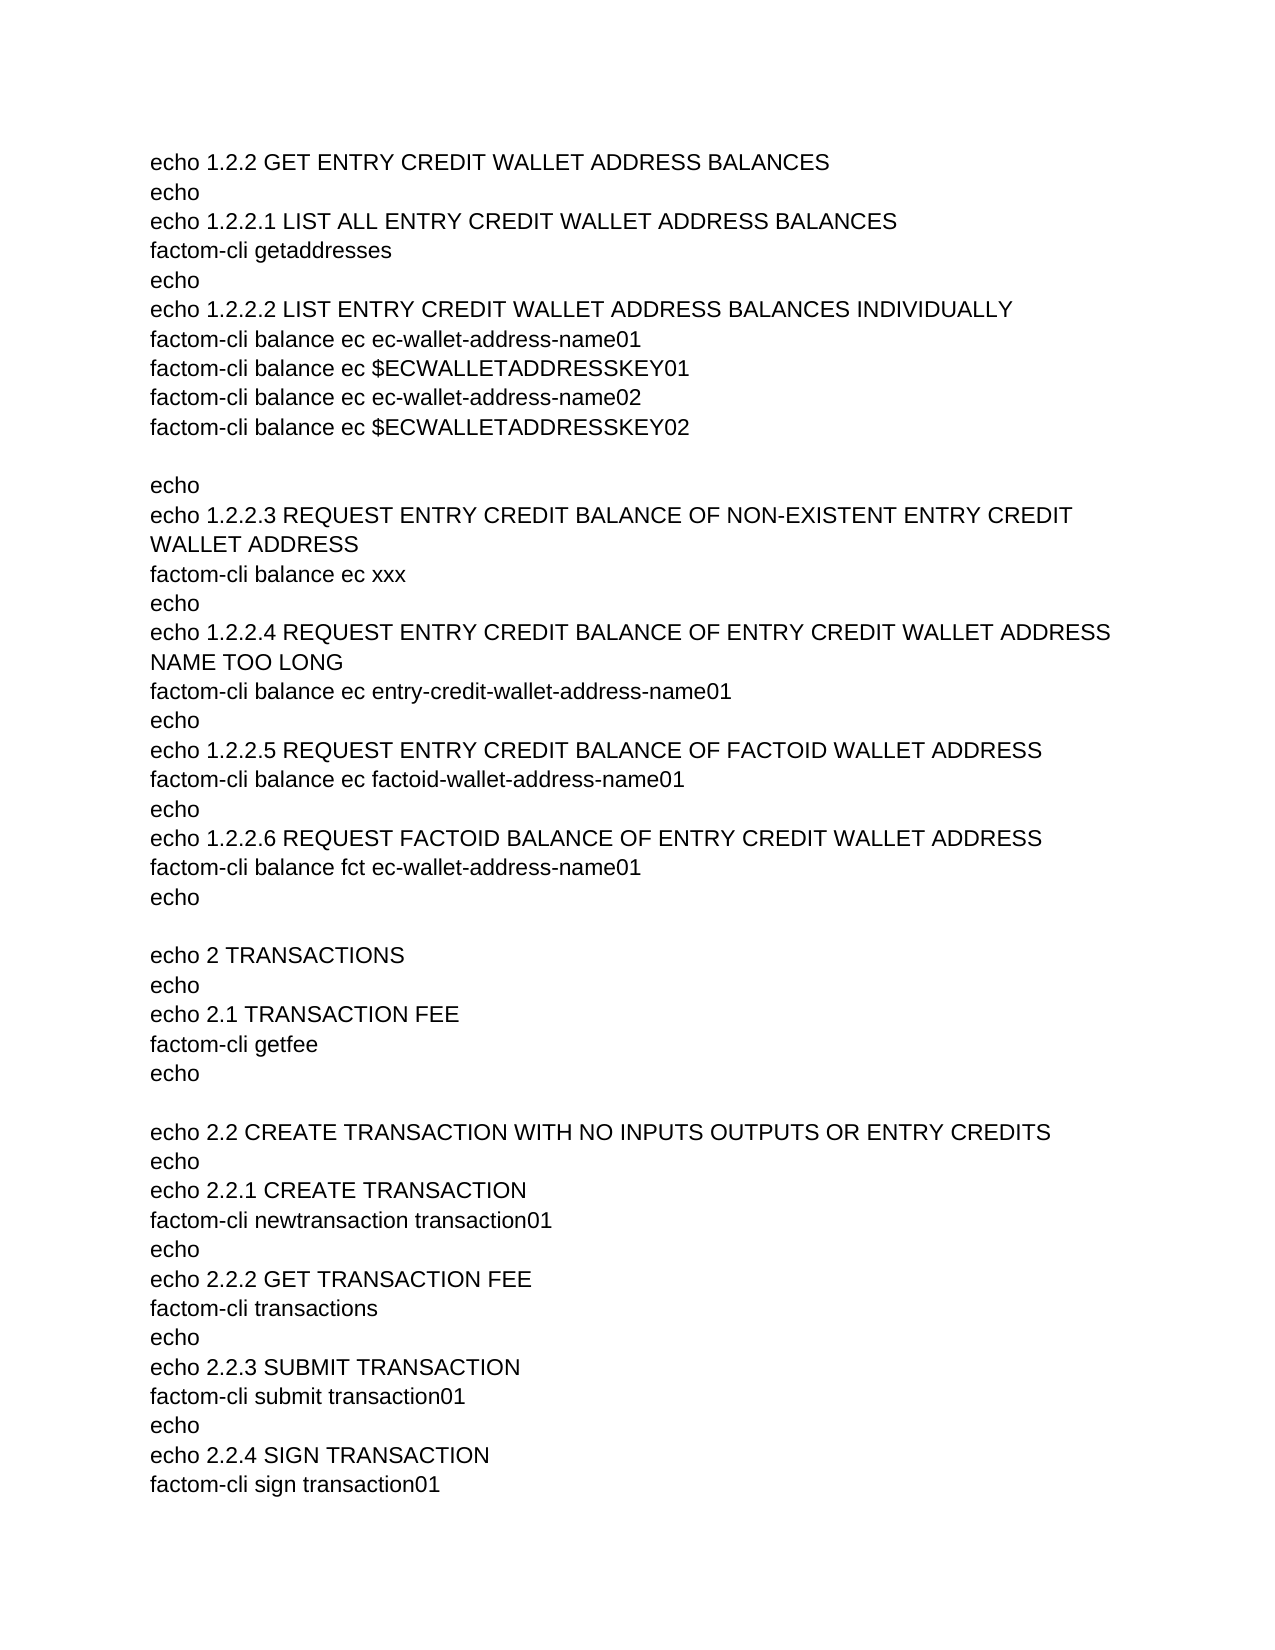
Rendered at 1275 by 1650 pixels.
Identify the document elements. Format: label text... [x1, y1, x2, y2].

text echo [150, 473, 1125, 499]
text echo 2 TRANSACTIONS [150, 943, 1125, 969]
text echo [150, 796, 1125, 822]
text factom-cli balance ec ec-wallet-address-name02 [150, 385, 1125, 411]
text factom-cli sign transaction01 [150, 1472, 1125, 1497]
text echo 2.1 TRANSACTION FEE [150, 1002, 1125, 1027]
text factom-cli transactions [150, 1296, 1125, 1321]
text echo 1.2.2.1 LIST ALL ENTRY CREDIT WALLET ADDRESS BALANCES [150, 209, 1125, 234]
text echo [150, 267, 1125, 293]
text echo 2.2.4 SIGN TRANSACTION [150, 1442, 1125, 1468]
text factom-cli balance fct ec-wallet-address-name01 [150, 855, 1125, 881]
text echo [150, 591, 1125, 616]
text factom-cli balance ec entry-credit-wallet-address-name01 [150, 679, 1125, 704]
text echo [150, 1237, 1125, 1262]
text factom-cli balance ec $ECWALLETADDRESSKEY02 [150, 414, 1125, 440]
text factom-cli newtransaction transaction01 [150, 1207, 1125, 1233]
text echo 1.2.2 GET ENTRY CREDIT WALLET ADDRESS BALANCES [150, 150, 1125, 176]
text factom-cli balance ec factoid-wallet-address-name01 [150, 767, 1125, 792]
text echo [150, 179, 1125, 205]
text echo 2.2.3 SUBMIT TRANSACTION [150, 1354, 1125, 1380]
text echo [150, 1413, 1125, 1439]
text factom-cli balance ec xxx [150, 561, 1125, 587]
text echo 2.2.1 CREATE TRANSACTION [150, 1178, 1125, 1204]
text echo [150, 708, 1125, 734]
text echo 2.2 CREATE TRANSACTION WITH NO INPUTS OUTPUTS OR ENTRY CREDITS [150, 1119, 1125, 1145]
text factom-cli getaddresses [150, 238, 1125, 264]
text echo [150, 1325, 1125, 1351]
text echo 2.2.2 GET TRANSACTION FEE [150, 1266, 1125, 1292]
text factom-cli getfee [150, 1031, 1125, 1057]
text factom-cli balance ec ec-wallet-address-name01 [150, 326, 1125, 352]
text echo 1.2.2.6 REQUEST FACTOID BALANCE OF ENTRY CREDIT WALLET ADDRESS [150, 826, 1125, 851]
text echo 1.2.2.2 LIST ENTRY CREDIT WALLET ADDRESS BALANCES INDIVIDUALLY [150, 297, 1125, 322]
text echo 1.2.2.5 REQUEST ENTRY CREDIT BALANCE OF FACTOID WALLET ADDRESS [150, 737, 1125, 763]
text echo 1.2.2.3 REQUEST ENTRY CREDIT BALANCE OF NON-EXISTENT ENTRY CREDIT WALLET ADDRESS [150, 502, 1125, 557]
text echo [150, 972, 1125, 998]
text echo [150, 1149, 1125, 1174]
text factom-cli submit transaction01 [150, 1384, 1125, 1409]
text echo [150, 884, 1125, 910]
text echo [150, 1061, 1125, 1086]
text factom-cli balance ec $ECWALLETADDRESSKEY01 [150, 356, 1125, 381]
text echo 1.2.2.4 REQUEST ENTRY CREDIT BALANCE OF ENTRY CREDIT WALLET ADDRESS NAME TOO LONG [150, 620, 1125, 675]
